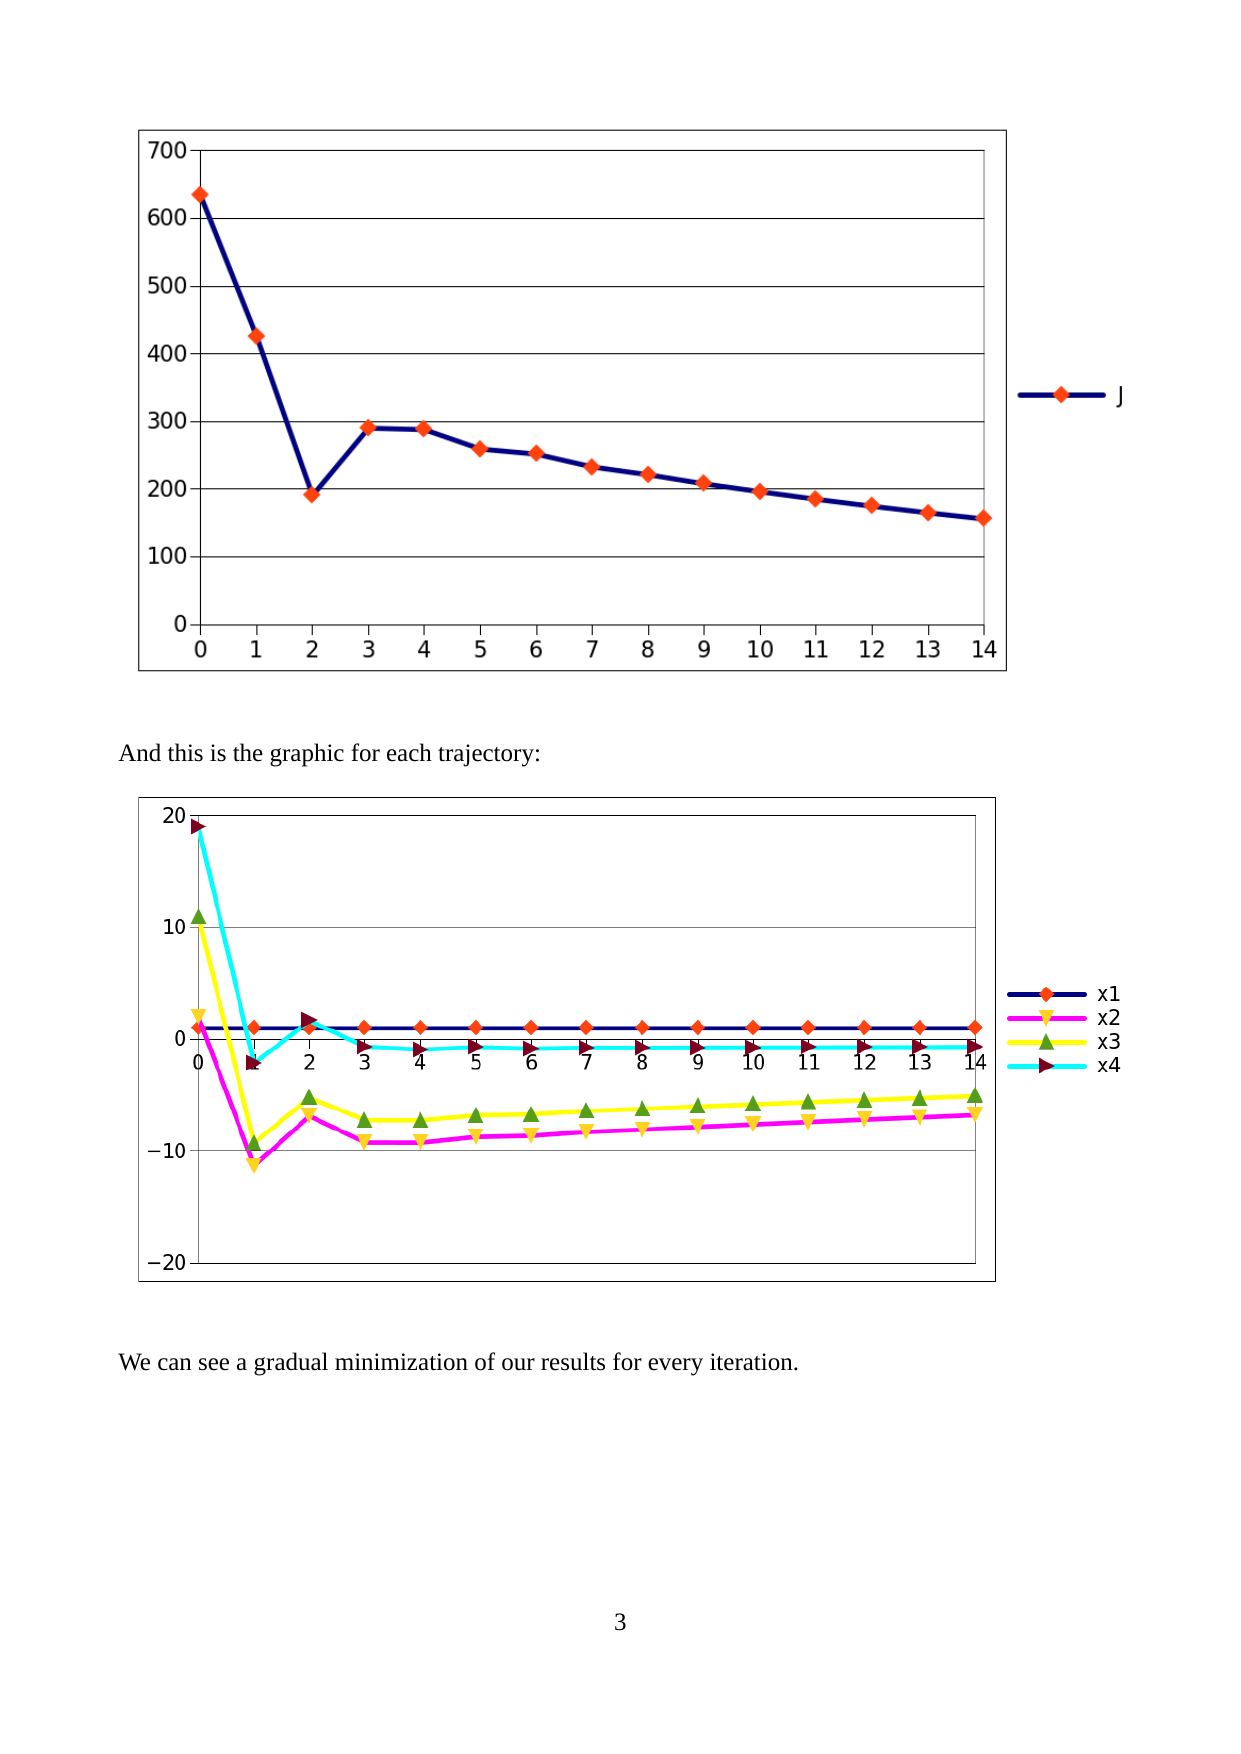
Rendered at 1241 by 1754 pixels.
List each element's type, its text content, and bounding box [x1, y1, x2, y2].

picture [118, 786, 1123, 1292]
picture [118, 118, 1123, 683]
text We can see a gradual minimization of our results for every iteration. [118, 1347, 1122, 1375]
text And this is the graphic for each trajectory: [118, 738, 1122, 766]
